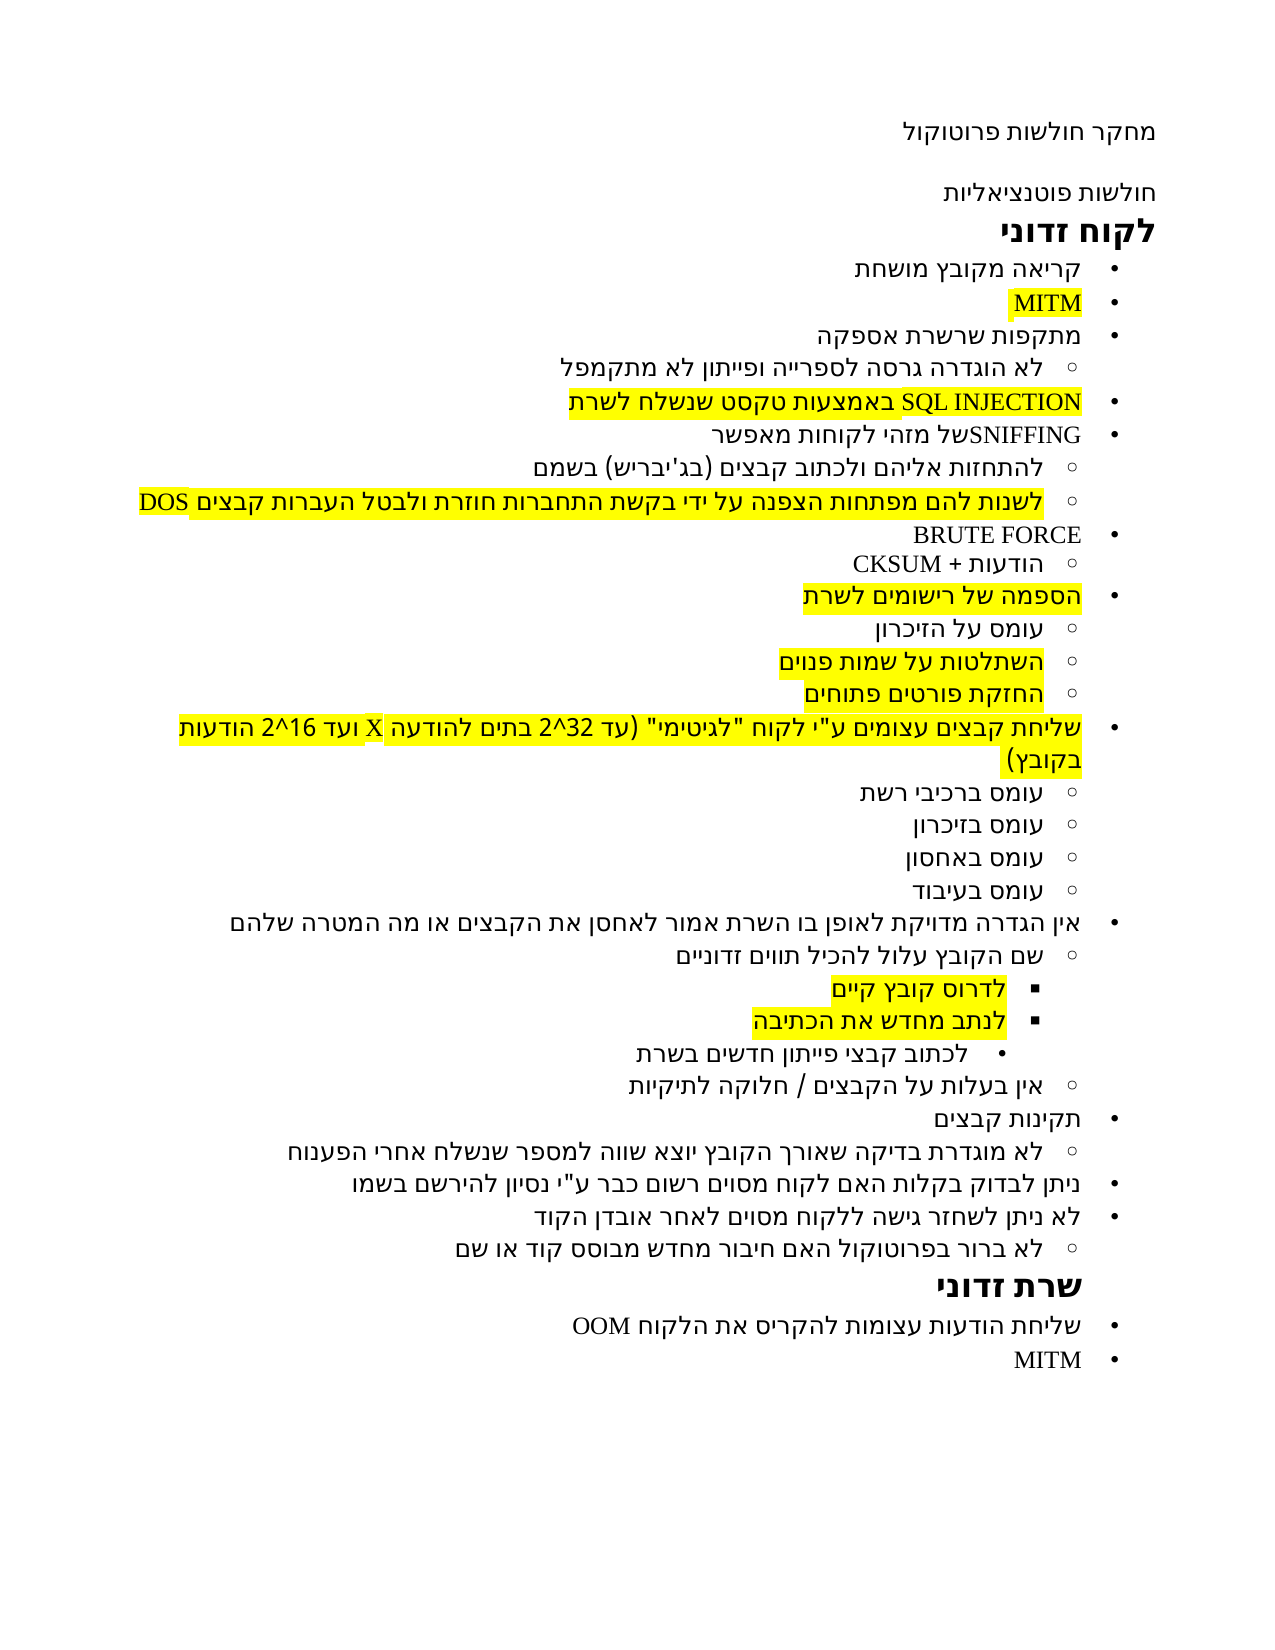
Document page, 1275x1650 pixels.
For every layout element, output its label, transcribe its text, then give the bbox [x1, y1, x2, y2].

list שרת זדוני [118, 1268, 1119, 1311]
list עומס באחסון [118, 844, 1082, 877]
list BRUTE FORCE [118, 520, 1119, 549]
list שליחת הודעות עצומות להקריס את הלקוח OOM [118, 1311, 1119, 1345]
list MITM [118, 288, 1119, 322]
list לא ברור בפרוטוקול האם חיבור מחדש מבוסס קוד או שם [118, 1235, 1082, 1268]
list שליחת קבצים עצומים ע"י לקוח "לגיטימי" (עד 32^2 בתים להודעה X ועד 16^2 הודעות בקובץ) [118, 713, 1119, 779]
list שם הקובץ עלול להכיל תווים זדוניים [118, 942, 1082, 974]
list עומס על הזיכרון [118, 615, 1082, 648]
list לכתוב קבצי פייתון חדשים בשרת [118, 1040, 1007, 1072]
list ניתן לבדוק בקלות האם לקוח מסוים רשום כבר ע"י נסיון להירשם בשמו [118, 1170, 1119, 1203]
list החזקת פורטים פתוחים [118, 680, 1082, 713]
text חולשות פוטנציאליות [118, 179, 1157, 212]
list השתלטות על שמות פנוים [118, 648, 1082, 680]
list עומס ברכיבי רשת [118, 779, 1082, 812]
list אין הגדרה מדויקת לאופן בו השרת אמור לאחסן את הקבצים או מה המטרה שלהם [118, 909, 1119, 942]
list תקינות קבצים [118, 1105, 1119, 1138]
list לנתב מחדש את הכתיבה [118, 1007, 1044, 1040]
list לא ניתן לשחזר גישה ללקוח מסוים לאחר אובדן הקוד [118, 1203, 1119, 1235]
text לקוח זדוני [118, 212, 1157, 256]
list לא מוגדרת בדיקה שאורך הקובץ יוצא שווה למספר שנשלח אחרי הפענוח [118, 1138, 1082, 1170]
list הספמה של רישומים לשרת [118, 582, 1119, 615]
list לשנות להם מפתחות הצפנה על ידי בקשת התחברות חוזרת ולבטל העברות קבצים DOS [118, 487, 1082, 520]
list לדרוס קובץ קיים [118, 974, 1044, 1007]
list MITM [118, 1345, 1119, 1374]
list SQL INJECTION באמצעות טקסט שנשלח לשרת [118, 387, 1119, 420]
list אין בעלות על הקבצים / חלוקה לתיקיות [118, 1072, 1082, 1105]
list עומס בעיבוד [118, 877, 1082, 909]
list עומס בזיכרון [118, 812, 1082, 844]
list להתחזות אליהם ולכתוב קבצים (בג'יבריש) בשמם [118, 454, 1082, 487]
list לא הוגדרה גרסה לספרייה ופייתון לא מתקמפל [118, 354, 1082, 387]
list קריאה מקובץ מושחת [118, 256, 1119, 288]
list הודעות + CKSUM [118, 549, 1082, 582]
list SNIFFINGשל מזהי לקוחות מאפשר [118, 420, 1119, 454]
list מתקפות שרשרת אספקה [118, 322, 1119, 354]
text מחקר חולשות פרוטוקול [118, 118, 1157, 151]
